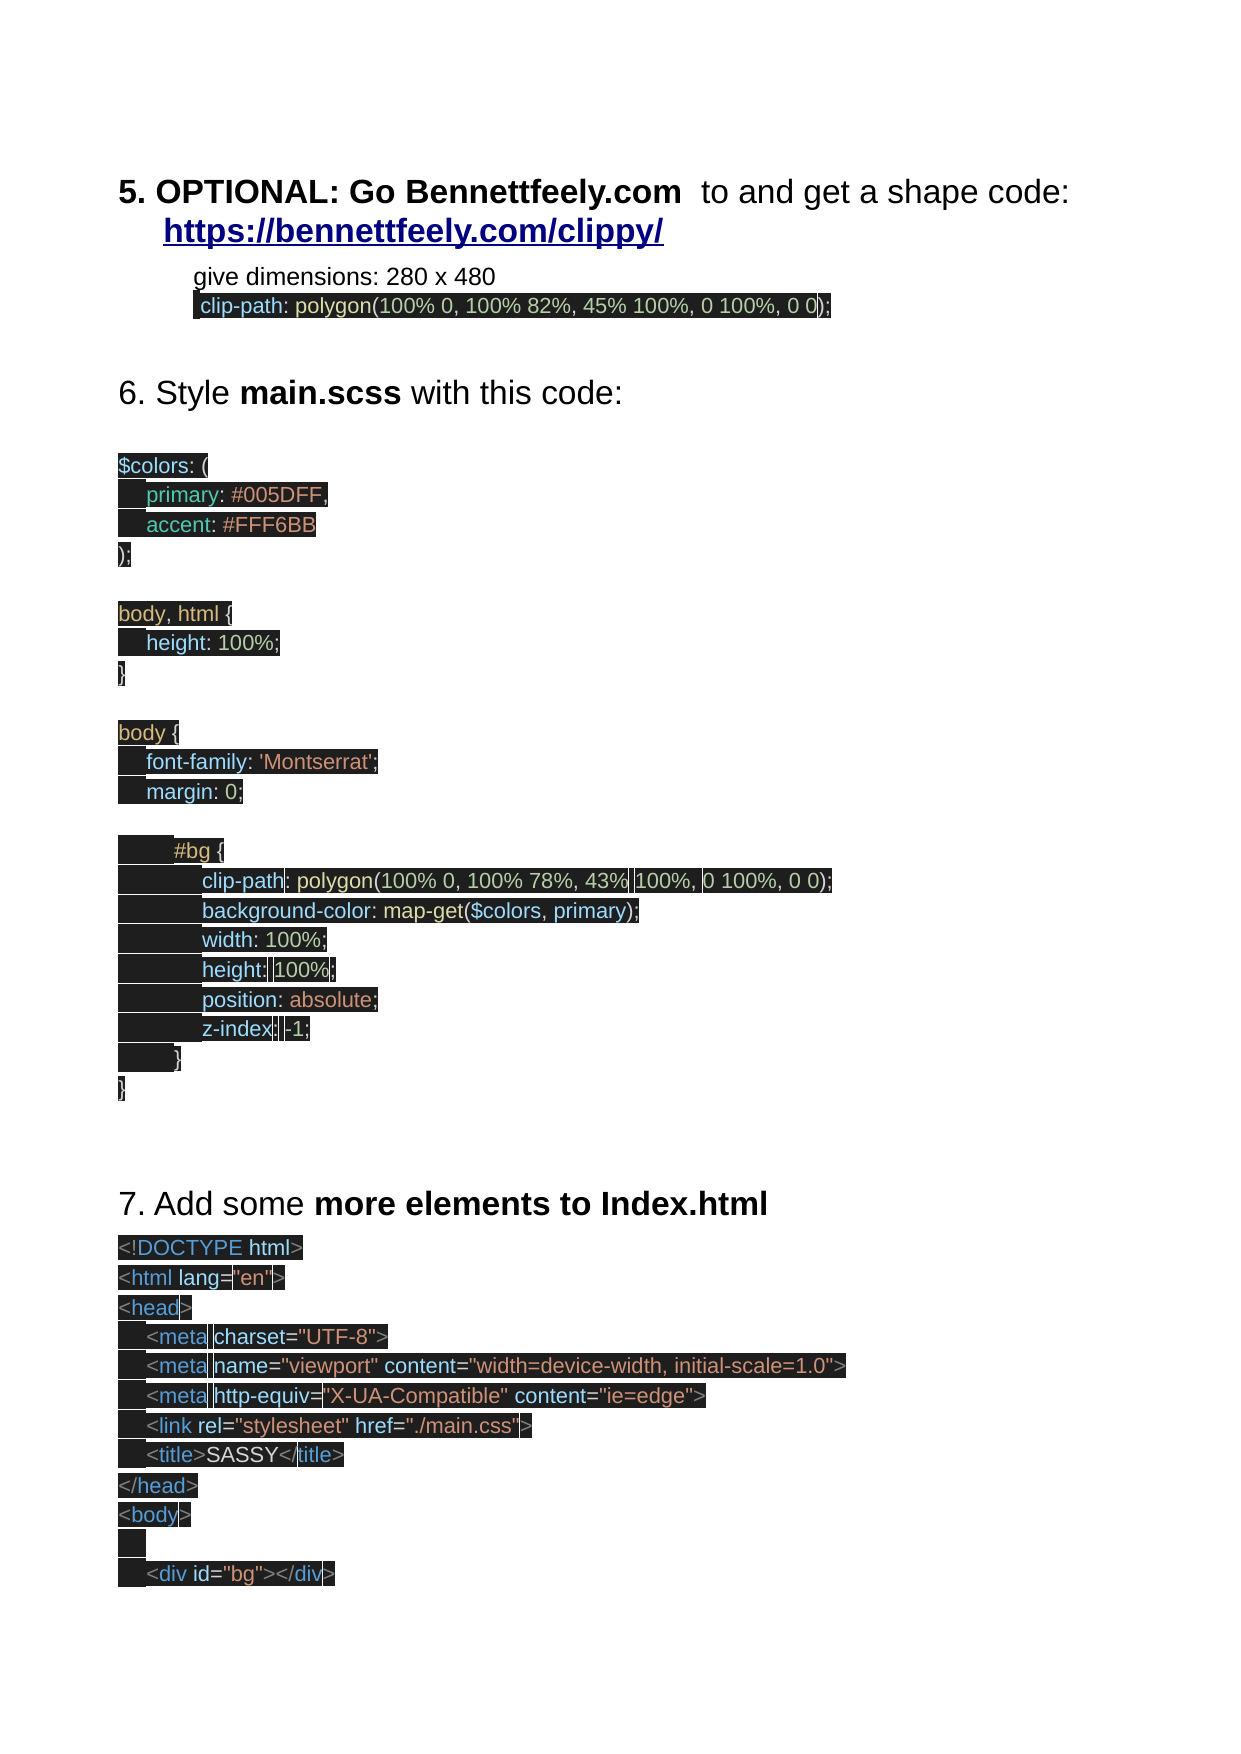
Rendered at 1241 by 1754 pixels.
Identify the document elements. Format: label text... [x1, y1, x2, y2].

text } [118, 1042, 1122, 1072]
list give dimensions: 280 x 480 [156, 262, 1122, 290]
text } [118, 1072, 1122, 1101]
text height: 100%; [118, 953, 1122, 983]
text </head> [118, 1468, 1122, 1498]
text <head> [118, 1290, 1122, 1320]
text <meta name="viewport" content="width=device-width, initial-scale=1.0"> [118, 1349, 1122, 1379]
text body, html { [118, 597, 1122, 626]
text <html lang="en"> [118, 1260, 1122, 1290]
text <title>SASSY</title> [118, 1438, 1122, 1468]
text primary: #005DFF, [118, 478, 1122, 508]
text clip-path: polygon(100% 0, 100% 78%, 43% 100%, 0 100%, 0 0); [118, 864, 1122, 894]
subtitle 5. OPTIONAL: Go Bennettfeely.com to and get a shape code: https://bennettfeely.com/clippy/ [118, 172, 1122, 249]
list clip-path: polygon(100% 0, 100% 82%, 45% 100%, 0 100%, 0 0); [156, 290, 1122, 319]
subtitle 7. Add some more elements to Index.html [118, 1184, 1122, 1223]
text #bg { [118, 834, 1122, 864]
text <link rel="stylesheet" href="./main.css"> [118, 1409, 1122, 1438]
text accent: #FFF6BB [118, 508, 1122, 537]
text margin: 0; [118, 775, 1122, 804]
text background-color: map-get($colors, primary); [118, 894, 1122, 923]
text } [118, 656, 1122, 686]
text <meta http-equiv="X-UA-Compatible" content="ie=edge"> [118, 1379, 1122, 1409]
text $colors: ( [118, 453, 1122, 478]
text <meta charset="UTF-8"> [118, 1320, 1122, 1349]
subtitle 6. Style main.scss with this code: [118, 373, 1122, 412]
text ); [118, 537, 1122, 567]
text <body> [118, 1498, 1122, 1527]
text <!DOCTYPE html> [118, 1235, 1122, 1260]
text font-family: 'Montserrat'; [118, 745, 1122, 775]
text width: 100%; [118, 923, 1122, 953]
text body { [118, 716, 1122, 745]
text height: 100%; [118, 626, 1122, 656]
text z-index: -1; [118, 1012, 1122, 1042]
text <div id="bg"></div> [118, 1557, 1122, 1587]
text position: absolute; [118, 983, 1122, 1012]
